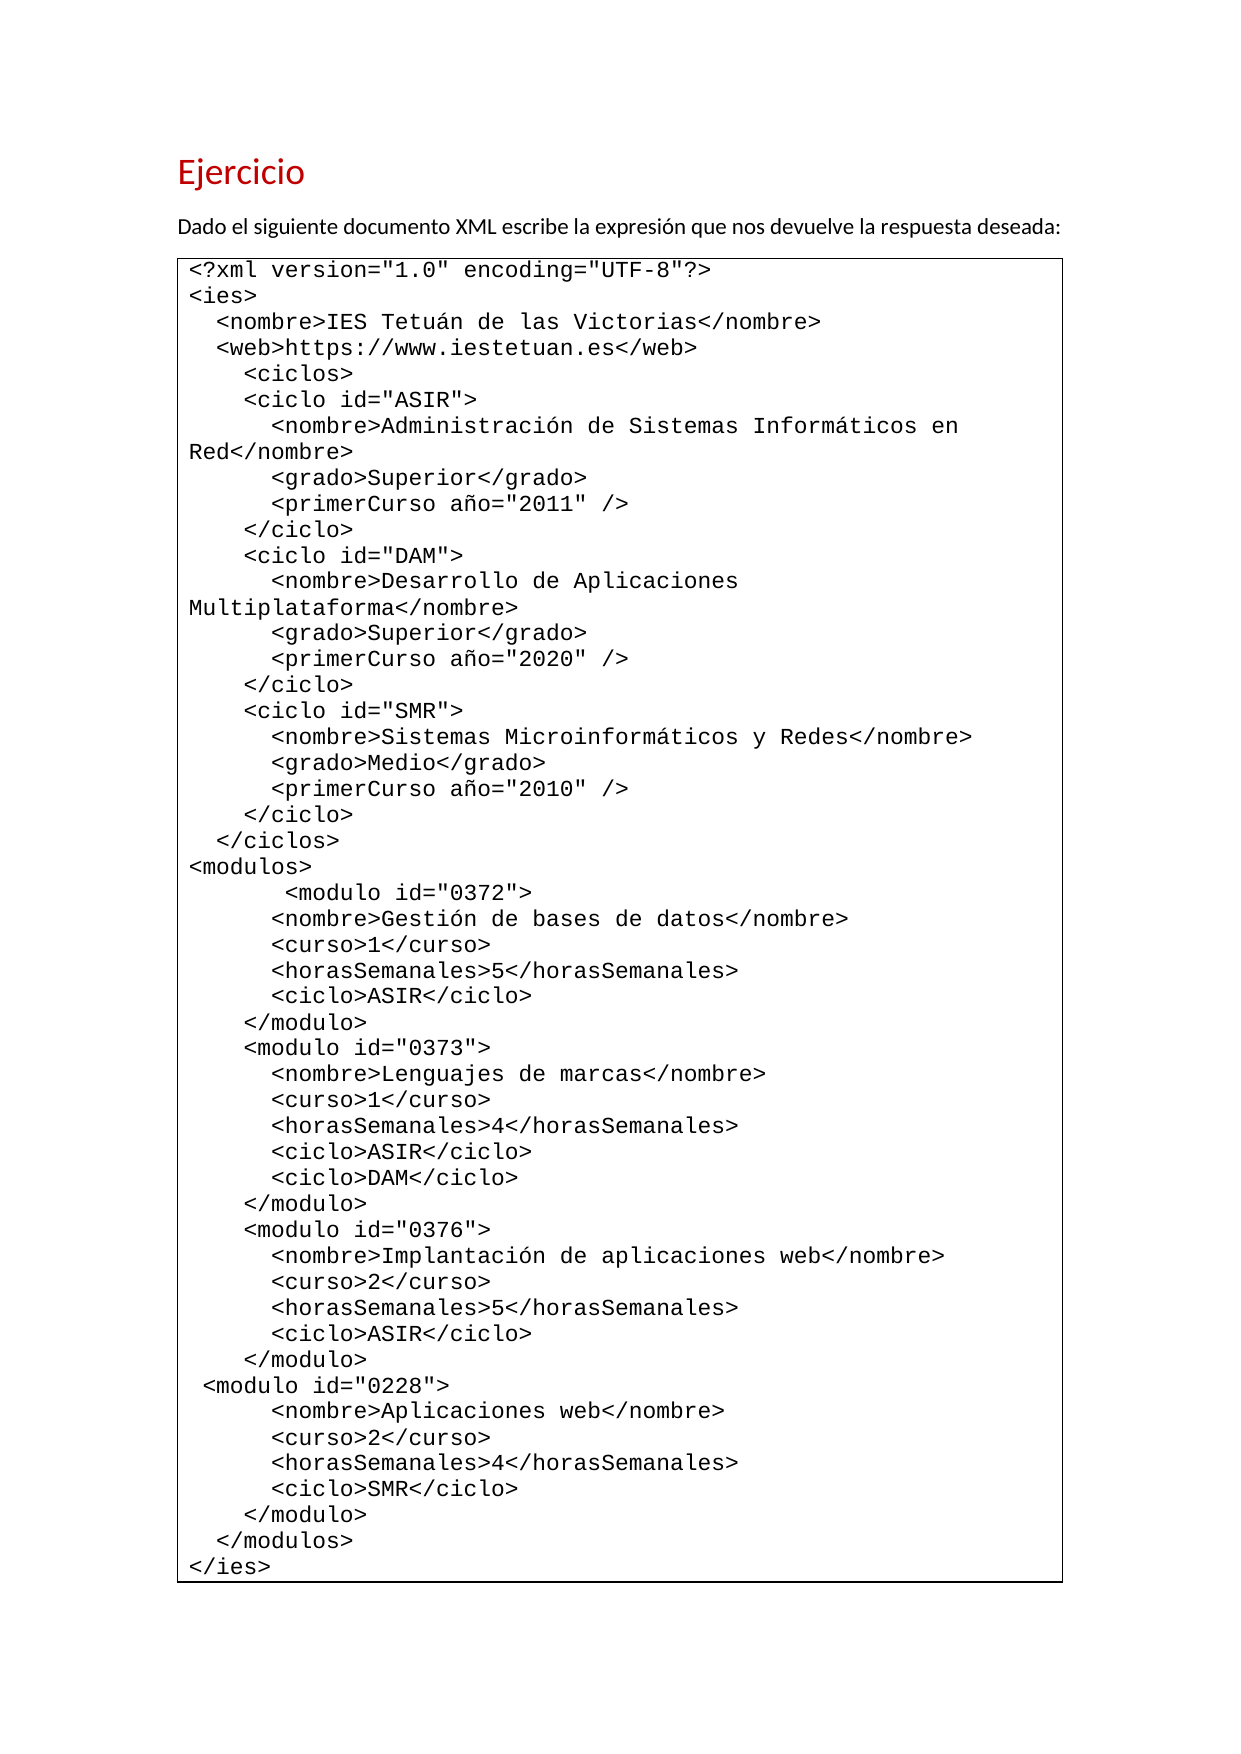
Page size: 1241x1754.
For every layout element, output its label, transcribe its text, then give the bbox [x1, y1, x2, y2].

table_header <?xml version="1.0" encoding="UTF-8"?> <ies> <nombre>IES Tetuán de las Victorias</nombre> <web>https://www.iestetuan.es</web> <ciclos> <ciclo id="ASIR"> <nombre>Administración de Sistemas Informáticos en Red</nombre> <grado>Superior</grado> <primerCurso año="2011" /> </ciclo> <ciclo id="DAM"> <nombre>Desarrollo de Aplicaciones Multiplataforma</nombre> <grado>Superior</grado> <primerCurso año="2020" /> </ciclo> <ciclo id="SMR"> <nombre>Sistemas Microinformáticos y Redes</nombre> <grado>Medio</grado> <primerCurso año="2010" /> </ciclo> </ciclos> <modulos> <modulo id="0372"> <nombre>Gestión de bases de datos</nombre> <curso>1</curso> <horasSemanales>5</horasSemanales> <ciclo>ASIR</ciclo> </modulo> <modulo id="0373"> <nombre>Lenguajes de marcas</nombre> <curso>1</curso> <horasSemanales>4</horasSemanales> <ciclo>ASIR</ciclo> <ciclo>DAM</ciclo> </modulo> <modulo id="0376"> <nombre>Implantación de aplicaciones web</nombre> <curso>2</curso> <horasSemanales>5</horasSemanales> <ciclo>ASIR</ciclo> </modulo> <modulo id="0228"> <nombre>Aplicaciones web</nombre> <curso>2</curso> <horasSemanales>4</horasSemanales> <ciclo>SMR</ciclo> </modulo> </modulos> </ies> [178, 259, 1062, 1581]
text Dado el siguiente documento XML escribe la expresión que nos devuelve la respuesta deseada: [177, 212, 1063, 240]
text Ejercicio [177, 148, 1063, 193]
